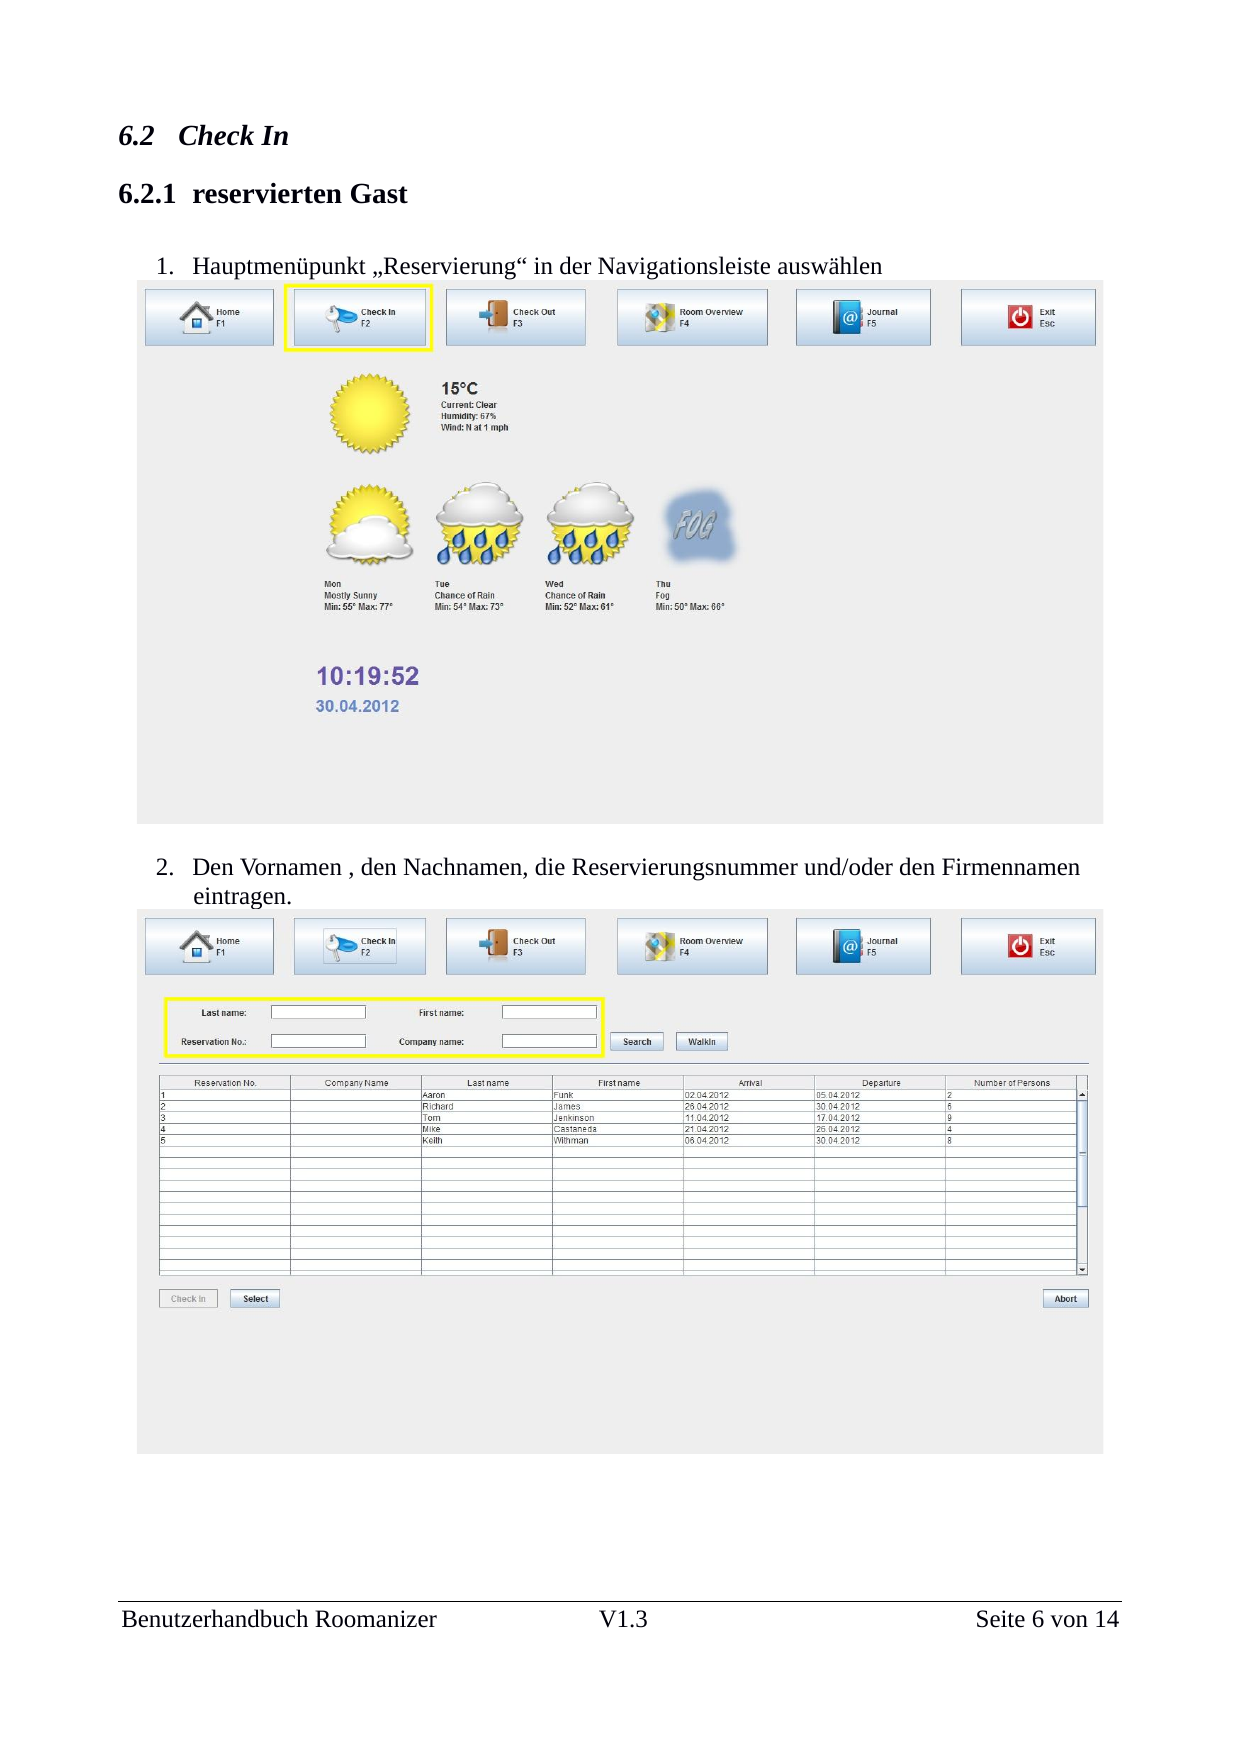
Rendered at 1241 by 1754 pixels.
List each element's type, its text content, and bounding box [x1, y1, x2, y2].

picture [136, 280, 1104, 824]
picture [136, 909, 1104, 1454]
subtitle 6.2.1 reservierten Gast [118, 177, 1122, 210]
list Hauptmenüpunkt „Reservierung“ in der Navigationsleiste auswählen [156, 251, 1122, 280]
subtitle 6.2 Check In [118, 118, 1122, 152]
list Den Vornamen , den Nachnamen, die Reservierungsnummer und/oder den Firmennamen eintragen. [156, 852, 1122, 910]
